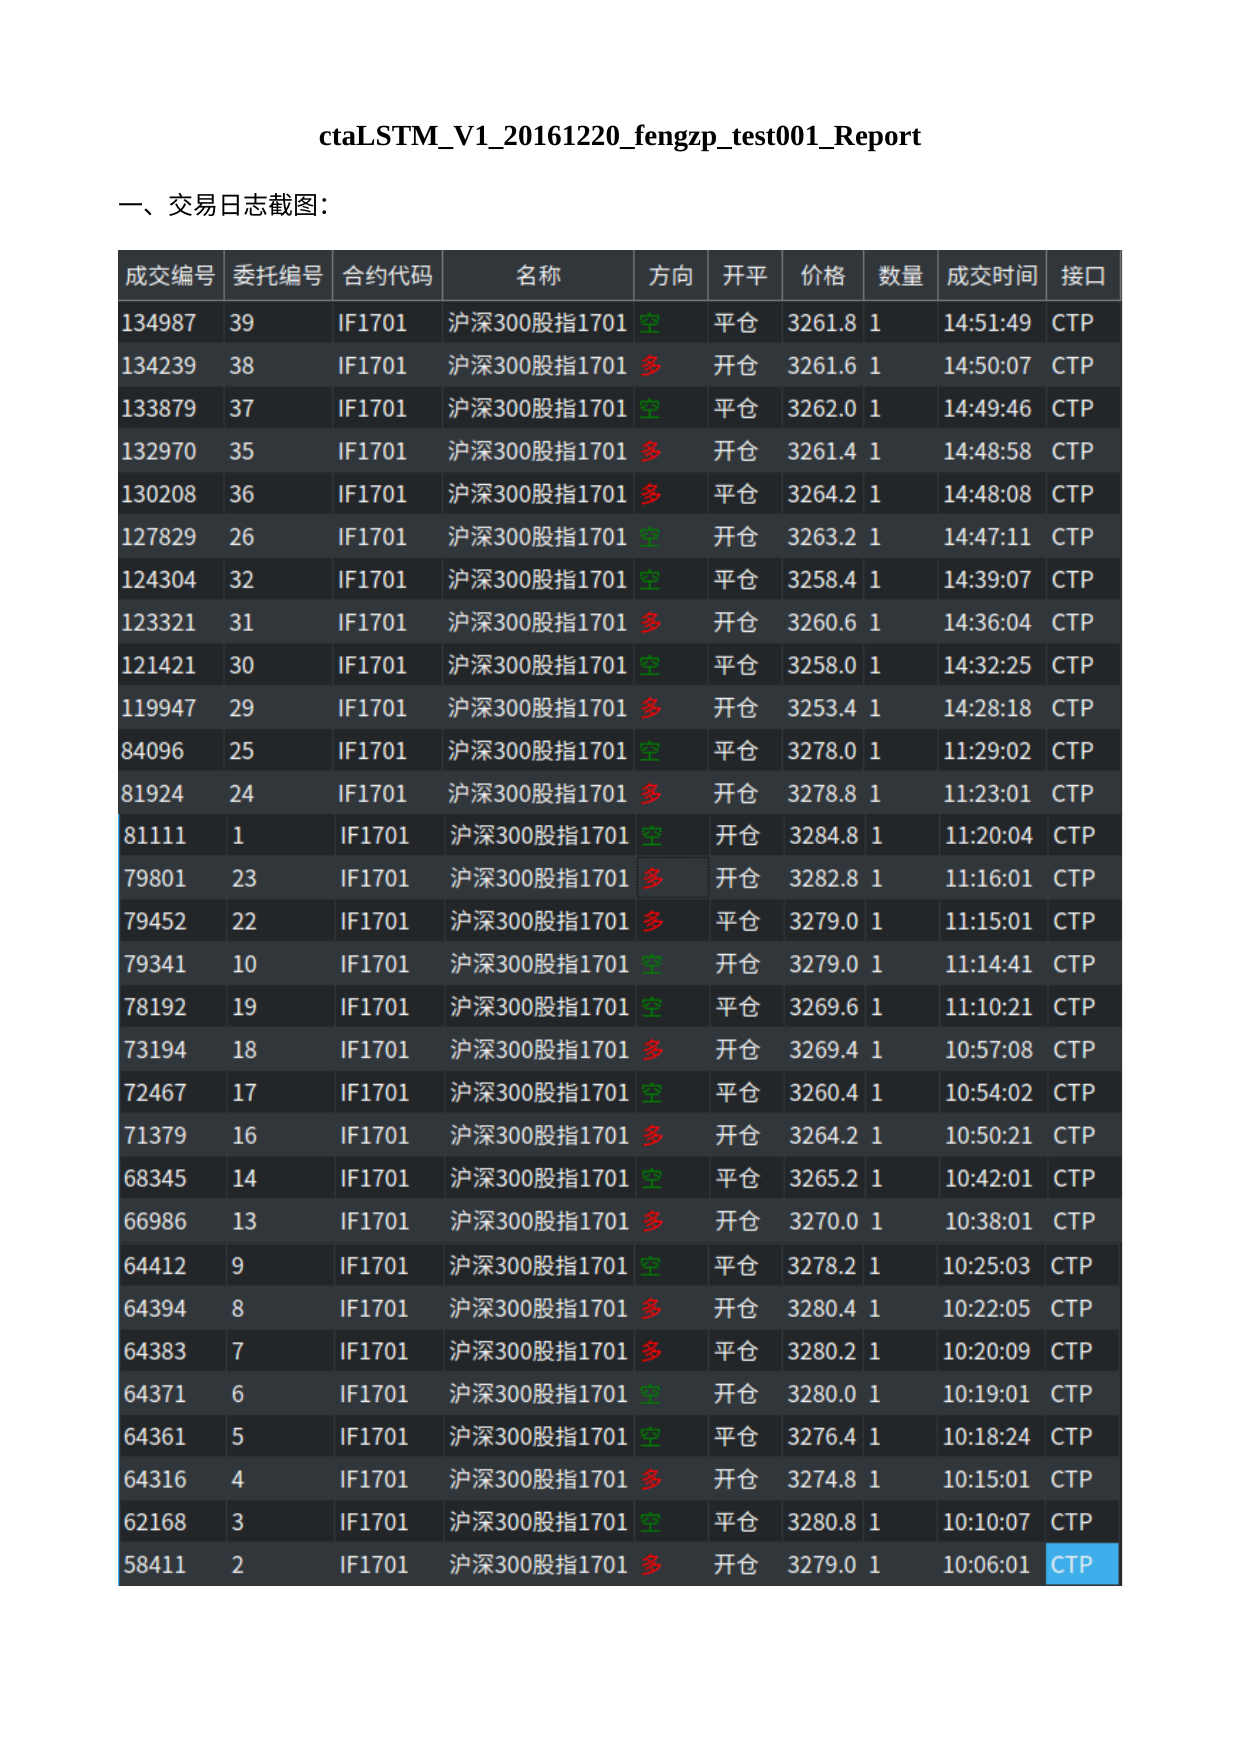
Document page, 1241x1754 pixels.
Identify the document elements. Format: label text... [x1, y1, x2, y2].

text 一、交易日志截图： [118, 185, 1122, 221]
picture [118, 250, 1123, 1586]
text ctaLSTM_V1_20161220_fengzp_test001_Report [118, 118, 1122, 152]
